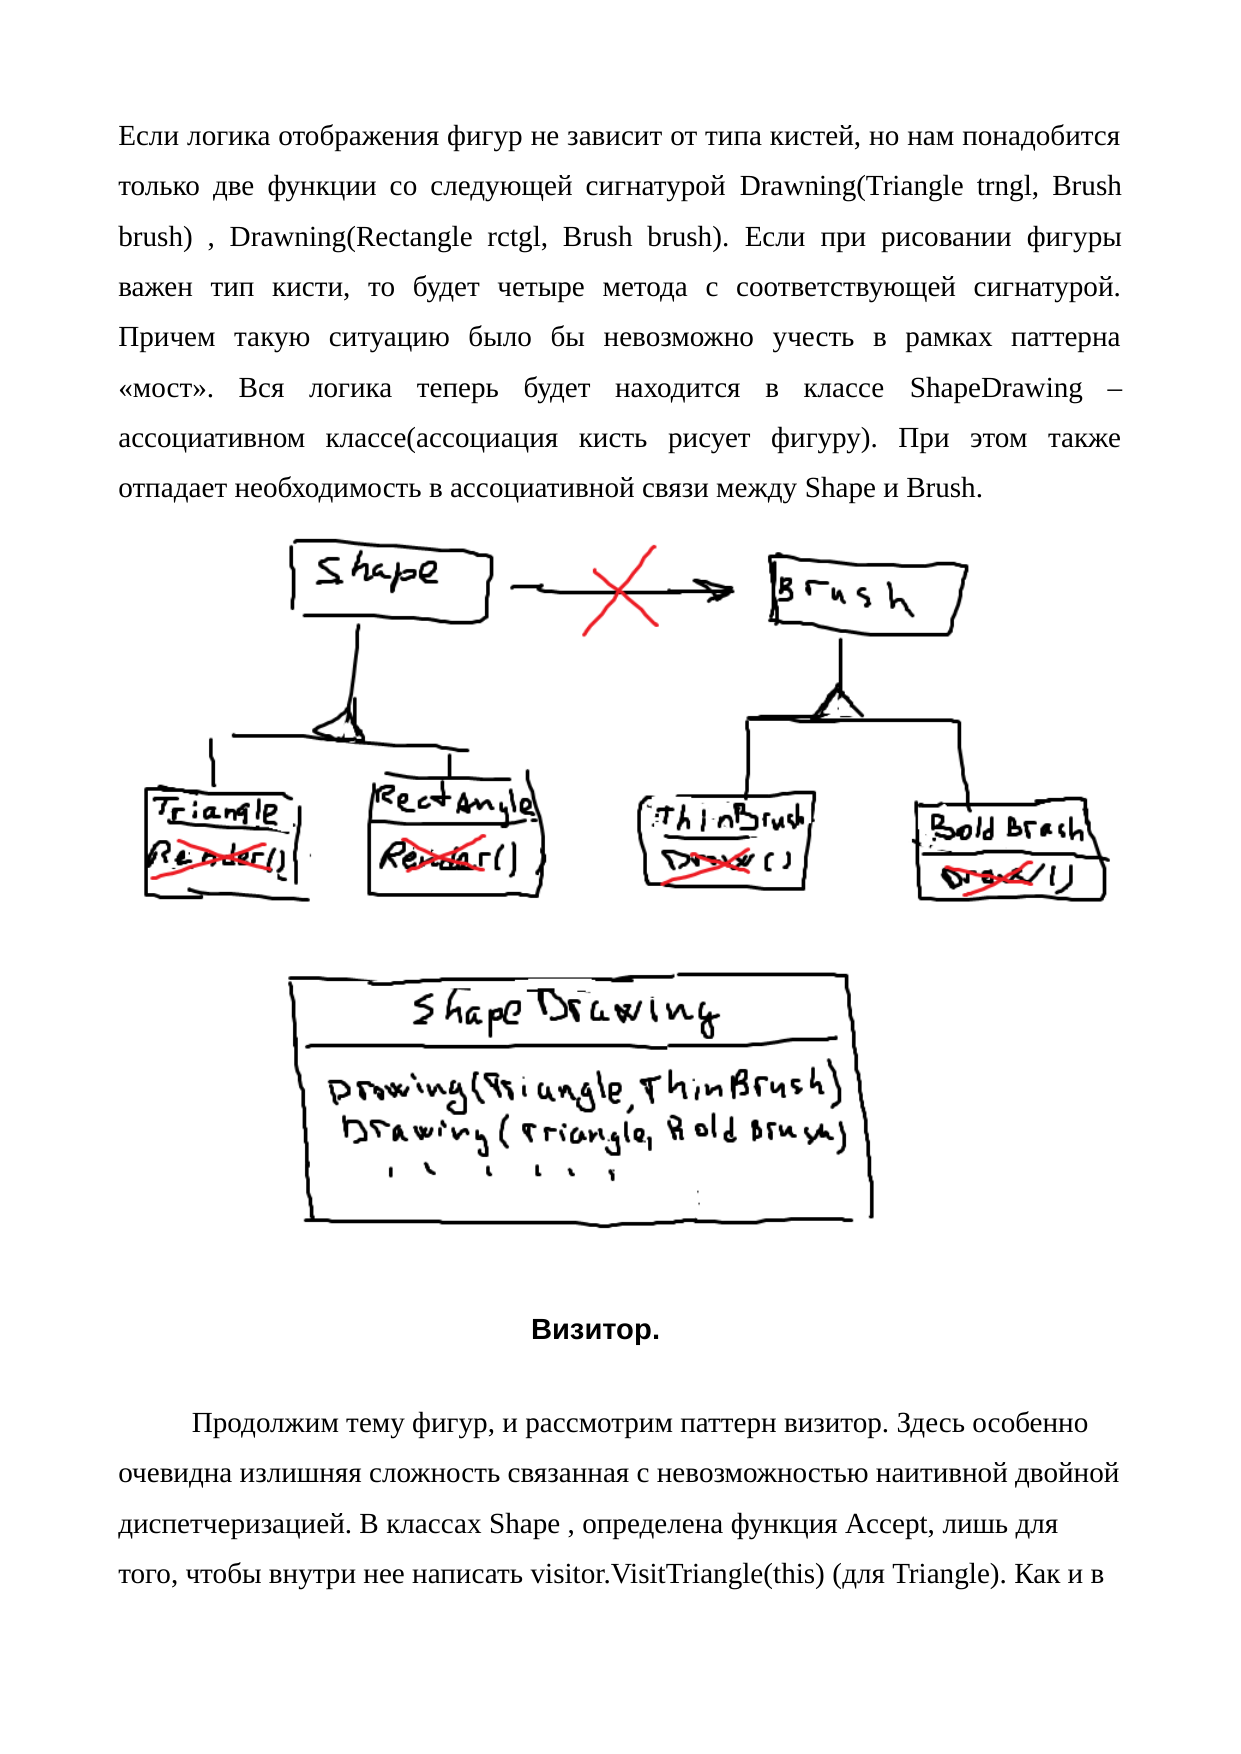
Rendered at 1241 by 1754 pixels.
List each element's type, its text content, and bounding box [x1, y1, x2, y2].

text Продолжим тему фигур, и рассмотрим паттерн визитор. Здесь особенно очевидна излишняя сложность связанная с невозможностью наитивной двойной диспетчеризацией. В классах Shape , определена функция Accept, лишь для того, чтобы внутри нее написать visitor.VisitTriangle(this) (для Triangle). Как и в [118, 1405, 1122, 1590]
subtitle Визитор. [118, 1308, 1122, 1347]
text Если логика отображения фигур не зависит от типа кистей, но нам понадобится только две функции со следующей сигнатурой Drawning(Triangle trngl, Brush brush) , Drawning(Rectangle rctgl, Brush brush). Если при рисовании фигуры важен тип кисти, то будет четыре метода с соответствующей сигнатурой. Причем такую ситуацию было бы невозможно учесть в рамках паттерна «мост». Вся логика теперь будет находится в классе ShapeDrawing – ассоциативном классе(ассоциация кисть рисует фигуру). При этом также отпадает необходимость в ассоциативной связи между Shape и Brush. [118, 118, 1122, 504]
